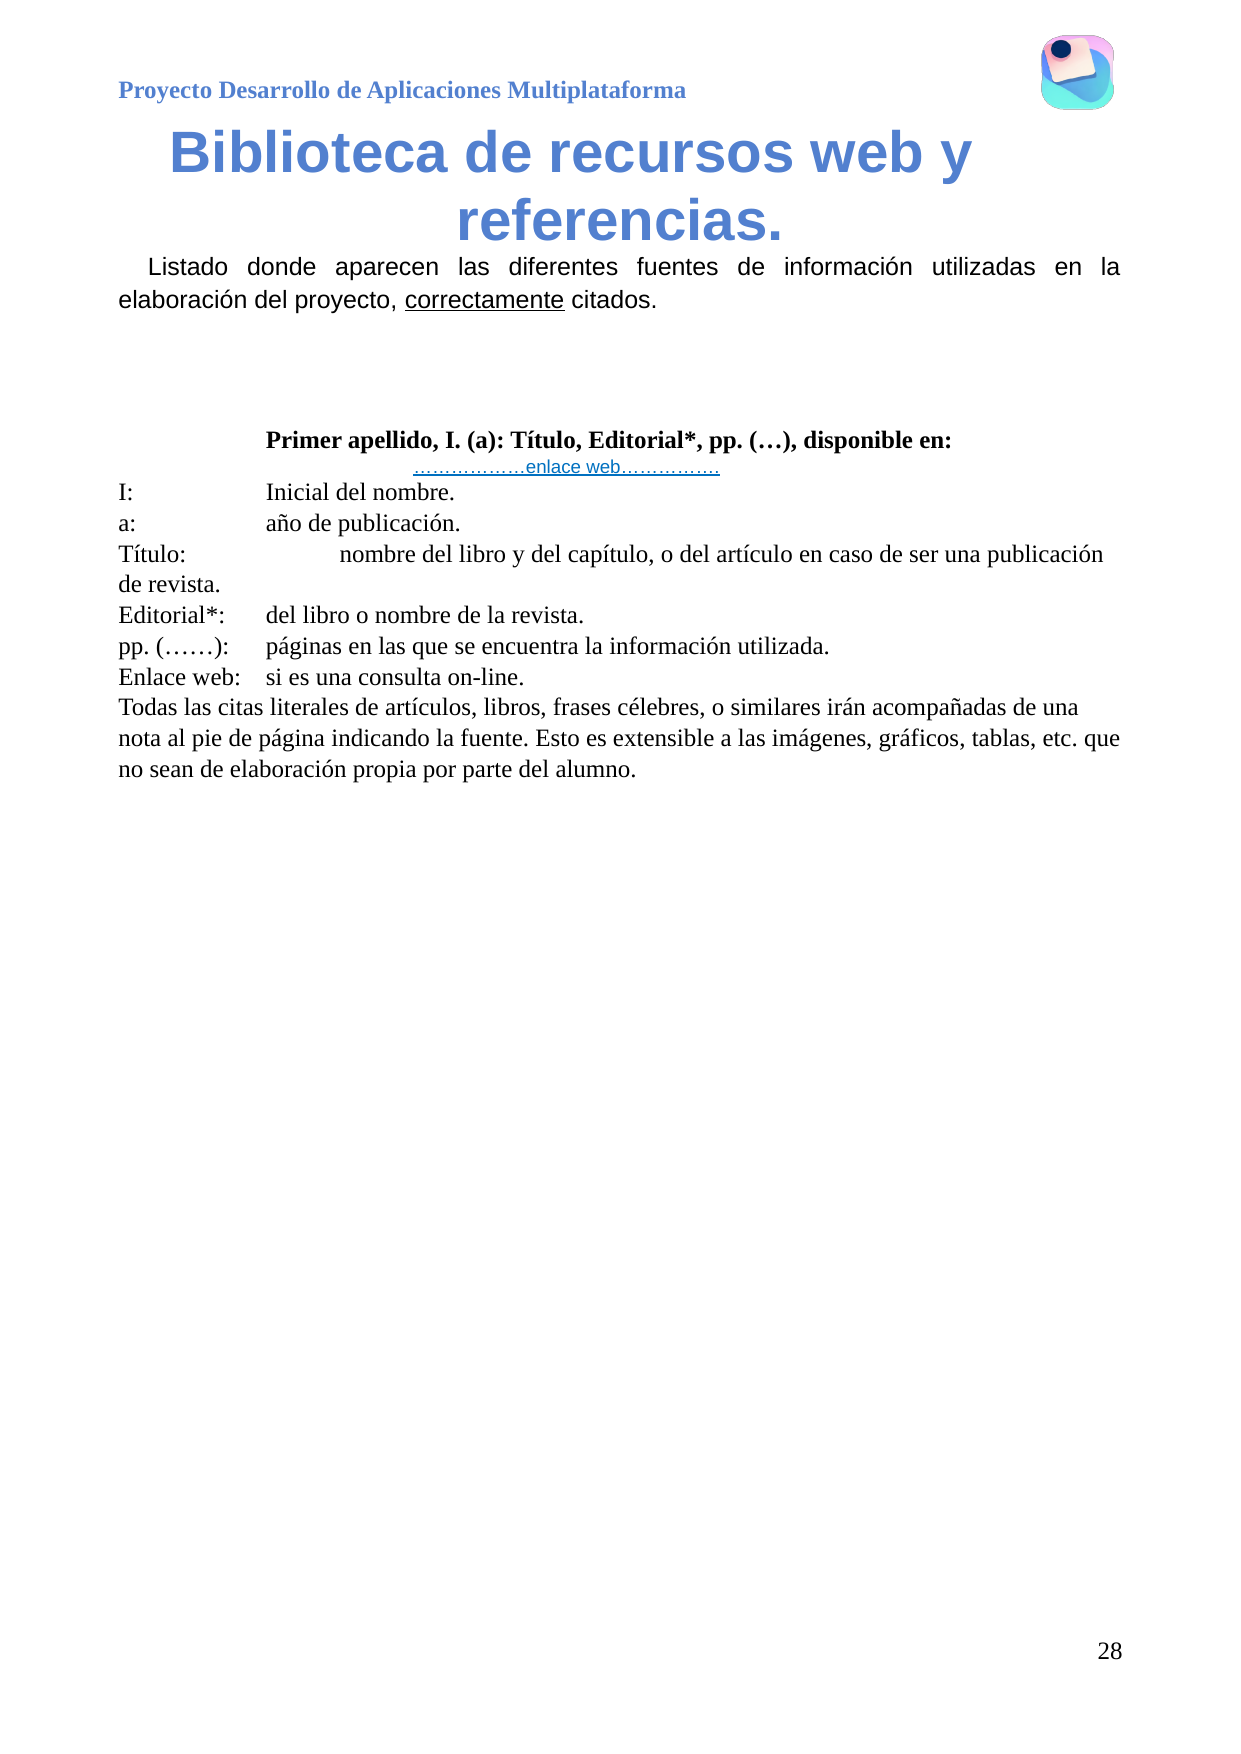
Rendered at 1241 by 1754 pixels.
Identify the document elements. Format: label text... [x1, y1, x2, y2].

text I: Inicial del nombre. [118, 477, 1122, 506]
text ………………enlace web……………. [339, 456, 1122, 477]
picture [1025, 26, 1125, 121]
text a: año de publicación. [118, 508, 1122, 537]
subtitle Biblioteca de recursos web y referencias. [118, 118, 1122, 252]
text Todas las citas literales de artículos, libros, frases célebres, o similares irán acompañadas de una nota al pie de página indicando la fuente. Esto es extensible a las imágenes, gráficos, tablas, etc. que no sean de elaboración propia por parte del alumno. [118, 692, 1122, 783]
text Enlace web: si es una consulta on-line. [118, 662, 1122, 690]
text Título: nombre del libro y del capítulo, o del artículo en caso de ser una publicación de revista. [118, 539, 1122, 598]
text pp. (……): páginas en las que se encuentra la información utilizada. [118, 631, 1122, 660]
text Primer apellido, I. (a): Título, Editorial*, pp. (…), disponible en: [192, 425, 1122, 454]
text Editorial*: del libro o nombre de la revista. [118, 600, 1122, 629]
text Listado donde aparecen las diferentes fuentes de información utilizadas en la elaboración del proyecto, correctamente citados. [118, 252, 1122, 314]
